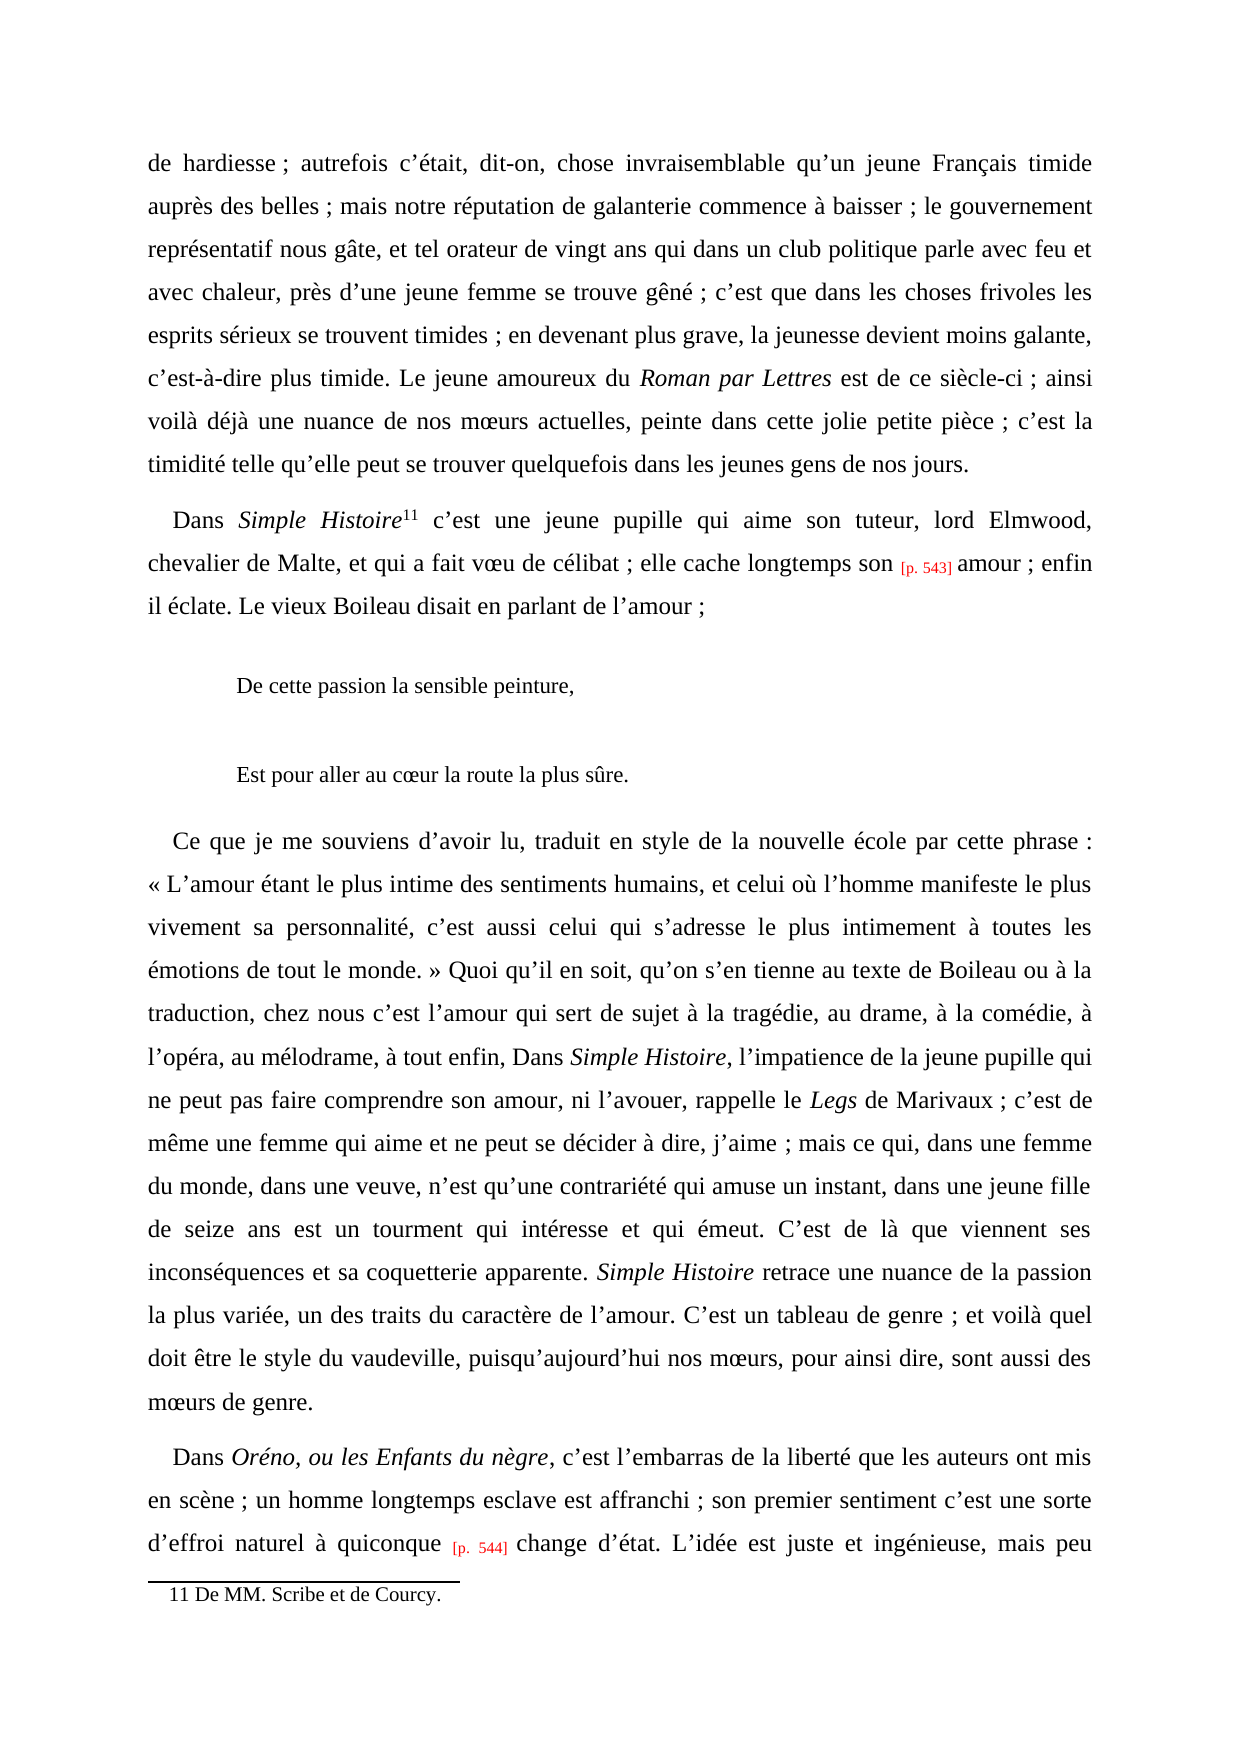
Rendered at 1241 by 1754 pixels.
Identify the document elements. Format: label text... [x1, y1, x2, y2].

text De MM. Scribe et de Courcy. [148, 1582, 1093, 1606]
text De cette passion la sensible peinture, [236, 672, 1093, 698]
text de hardiesse ; autrefois c’était, dit-on, chose invraisemblable qu’un jeune Français timide auprès des belles ; mais notre réputation de galanterie commence à baisser ; le gouvernement représentatif nous gâte, et tel orateur de vingt ans qui dans un club politique parle avec feu et avec chaleur, près d’une jeune femme se trouve gêné ; c’est que dans les choses frivoles les esprits sérieux se trouvent timides ; en devenant plus grave, la jeunesse devient moins galante, c’est-à-dire plus timide. Le jeune amoureux du Roman par Lettres est de ce siècle-ci ; ainsi voilà déjà une nuance de nos mœurs actuelles, peinte dans cette jolie petite pièce ; c’est la timidité telle qu’elle peut se trouver quelquefois dans les jeunes gens de nos jours. [148, 148, 1093, 478]
text Est pour aller au cœur la route la plus sûre. [236, 761, 1093, 788]
text Dans Simple Histoire c’est une jeune pupille qui aime son tuteur, lord Elmwood, chevalier de Malte, et qui a fait vœu de célibat ; elle cache longtemps son [p. 543] amour ; enfin il éclate. Le vieux Boileau disait en parlant de l’amour ; [148, 505, 1093, 620]
text Ce que je me souviens d’avoir lu, traduit en style de la nouvelle école par cette phrase : « L’amour étant le plus intime des sentiments humains, et celui où l’homme manifeste le plus vivement sa personnalité, c’est aussi celui qui s’adresse le plus intimement à toutes les émotions de tout le monde. » Quoi qu’il en soit, qu’on s’en tienne au texte de Boileau ou à la traduction, chez nous c’est l’amour qui sert de sujet à la tragédie, au drame, à la comédie, à l’opéra, au mélodrame, à tout enfin, Dans Simple Histoire, l’impatience de la jeune pupille qui ne peut pas faire comprendre son amour, ni l’avouer, rappelle le Legs de Marivaux ; c’est de même une femme qui aime et ne peut se décider à dire, j’aime ; mais ce qui, dans une femme du monde, dans une veuve, n’est qu’une contrariété qui amuse un instant, dans une jeune fille de seize ans est un tourment qui intéresse et qui émeut. C’est de là que viennent ses inconséquences et sa coquetterie apparente. Simple Histoire retrace une nuance de la passion la plus variée, un des traits du caractère de l’amour. C’est un tableau de genre ; et voilà quel doit être le style du vaudeville, puisqu’aujourd’hui nos mœurs, pour ainsi dire, sont aussi des mœurs de genre. [148, 826, 1093, 1415]
text Dans Oréno, ou les Enfants du nègre, c’est l’embarras de la liberté que les auteurs ont mis en scène ; un homme longtemps esclave est affranchi ; son premier sentiment c’est une sorte d’effroi naturel à quiconque [p. 544] change d’état. L’idée est juste et ingénieuse, mais peu [148, 1442, 1093, 1557]
